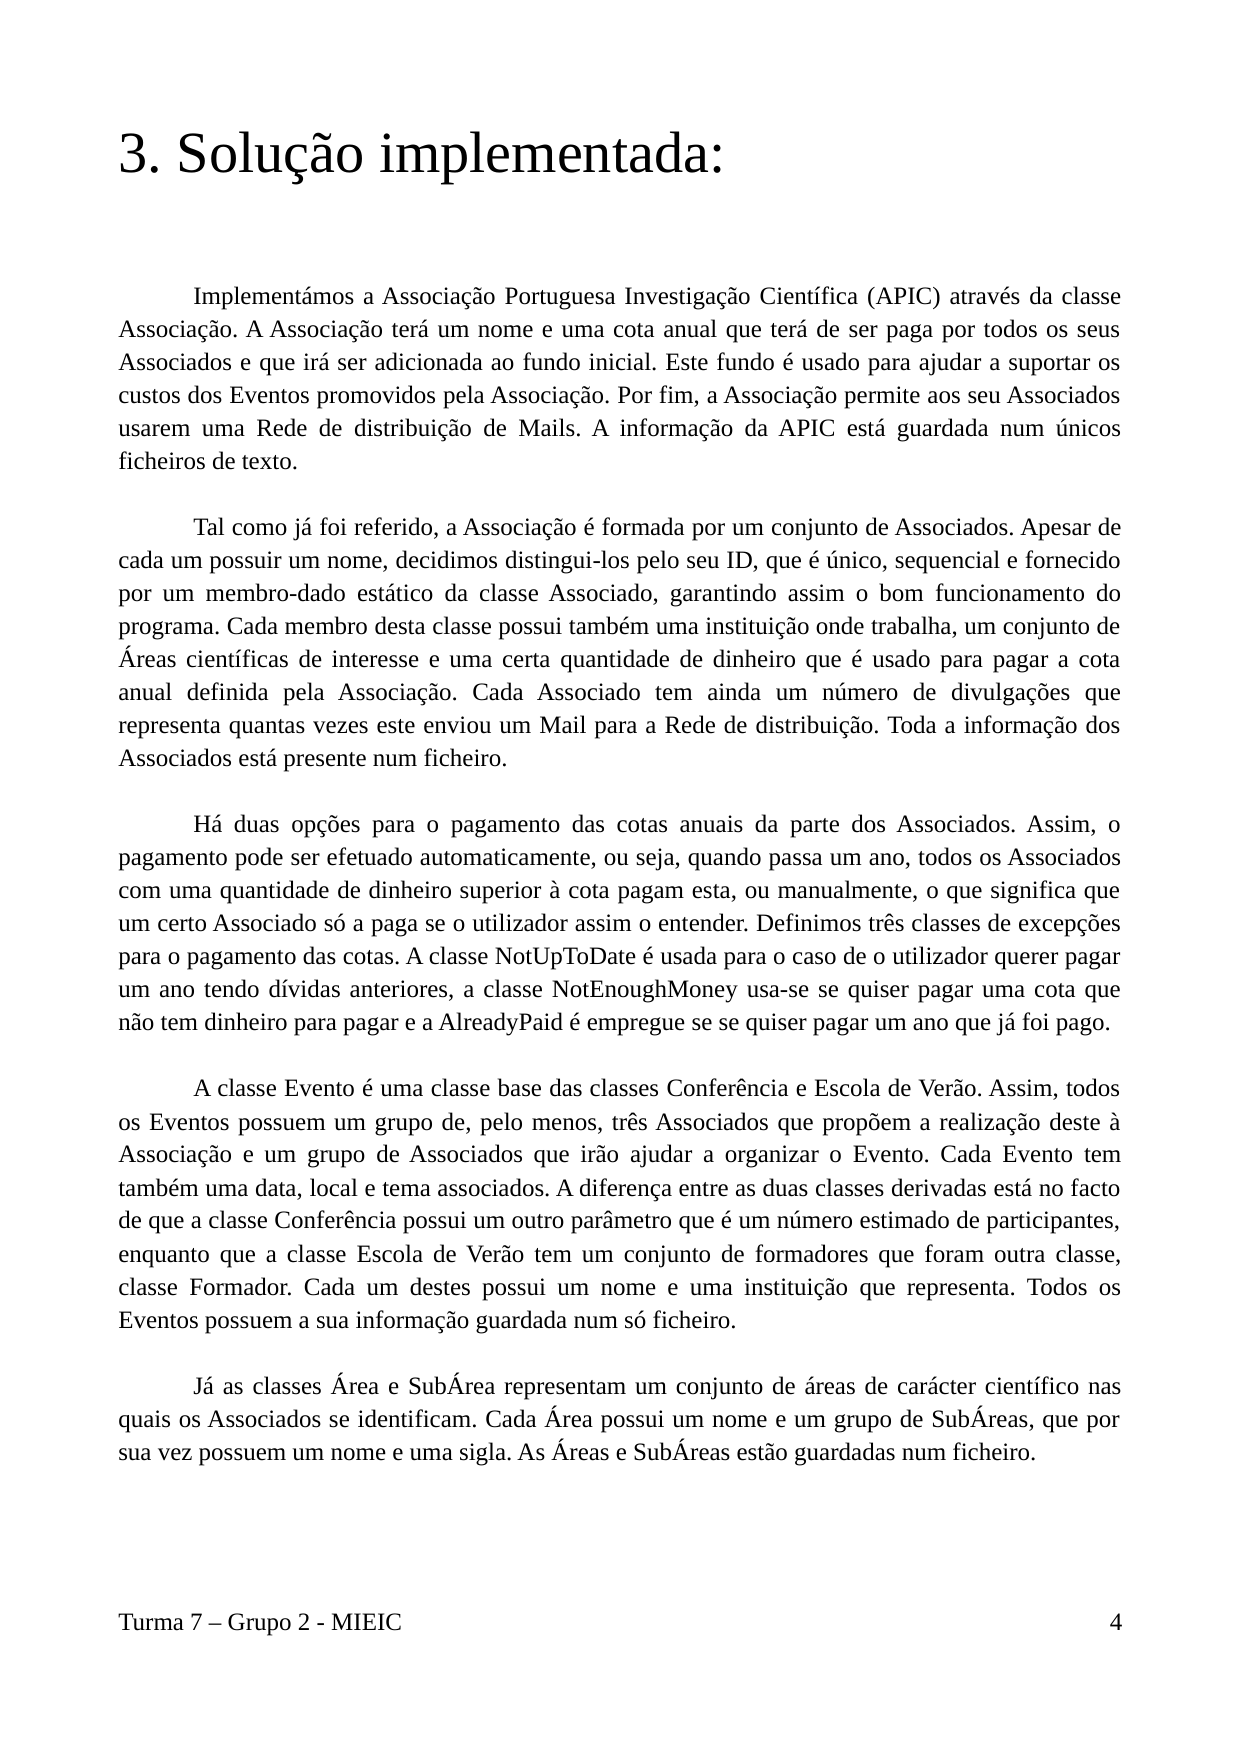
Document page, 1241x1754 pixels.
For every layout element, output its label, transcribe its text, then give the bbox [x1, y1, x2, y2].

text 3. Solução implementada: [118, 118, 1122, 185]
text Tal como já foi referido, a Associação é formada por um conjunto de Associados. Apesar de cada um possuir um nome, decidimos distingui-los pelo seu ID, que é único, sequencial e fornecido por um membro-dado estático da classe Associado, garantindo assim o bom funcionamento do programa. Cada membro desta classe possui também uma instituição onde trabalha, um conjunto de Áreas científicas de interesse e uma certa quantidade de dinheiro que é usado para pagar a cota anual definida pela Associação. Cada Associado tem ainda um número de divulgações que representa quantas vezes este enviou um Mail para a Rede de distribuição. Toda a informação dos Associados está presente num ficheiro. [118, 512, 1122, 772]
text Já as classes Área e SubÁrea representam um conjunto de áreas de carácter científico nas quais os Associados se identificam. Cada Área possui um nome e um grupo de SubÁreas, que por sua vez possuem um nome e uma sigla. As Áreas e SubÁreas estão guardadas num ficheiro. [118, 1371, 1122, 1466]
text A classe Evento é uma classe base das classes Conferência e Escola de Verão. Assim, todos os Eventos possuem um grupo de, pelo menos, três Associados que propõem a realização deste à Associação e um grupo de Associados que irão ajudar a organizar o Evento. Cada Evento tem também uma data, local e tema associados. A diferença entre as duas classes derivadas está no facto de que a classe Conferência possui um outro parâmetro que é um número estimado de participantes, enquanto que a classe Escola de Verão tem um conjunto de formadores que foram outra classe, classe Formador. Cada um destes possui um nome e uma instituição que representa. Todos os Eventos possuem a sua informação guardada num só ficheiro. [118, 1073, 1122, 1333]
text Há duas opções para o pagamento das cotas anuais da parte dos Associados. Assim, o pagamento pode ser efetuado automaticamente, ou seja, quando passa um ano, todos os Associados com uma quantidade de dinheiro superior à cota pagam esta, ou manualmente, o que significa que um certo Associado só a paga se o utilizador assim o entender. Definimos três classes de excepções para o pagamento das cotas. A classe NotUpToDate é usada para o caso de o utilizador querer pagar um ano tendo dívidas anteriores, a classe NotEnoughMoney usa-se se quiser pagar uma cota que não tem dinheiro para pagar e a AlreadyPaid é empregue se se quiser pagar um ano que já foi pago. [118, 809, 1122, 1036]
text Implementámos a Associação Portuguesa Investigação Científica (APIC) através da classe Associação. A Associação terá um nome e uma cota anual que terá de ser paga por todos os seus Associados e que irá ser adicionada ao fundo inicial. Este fundo é usado para ajudar a suportar os custos dos Eventos promovidos pela Associação. Por fim, a Associação permite aos seu Associados usarem uma Rede de distribuição de Mails. A informação da APIC está guardada num únicos ficheiros de texto. [118, 281, 1122, 475]
